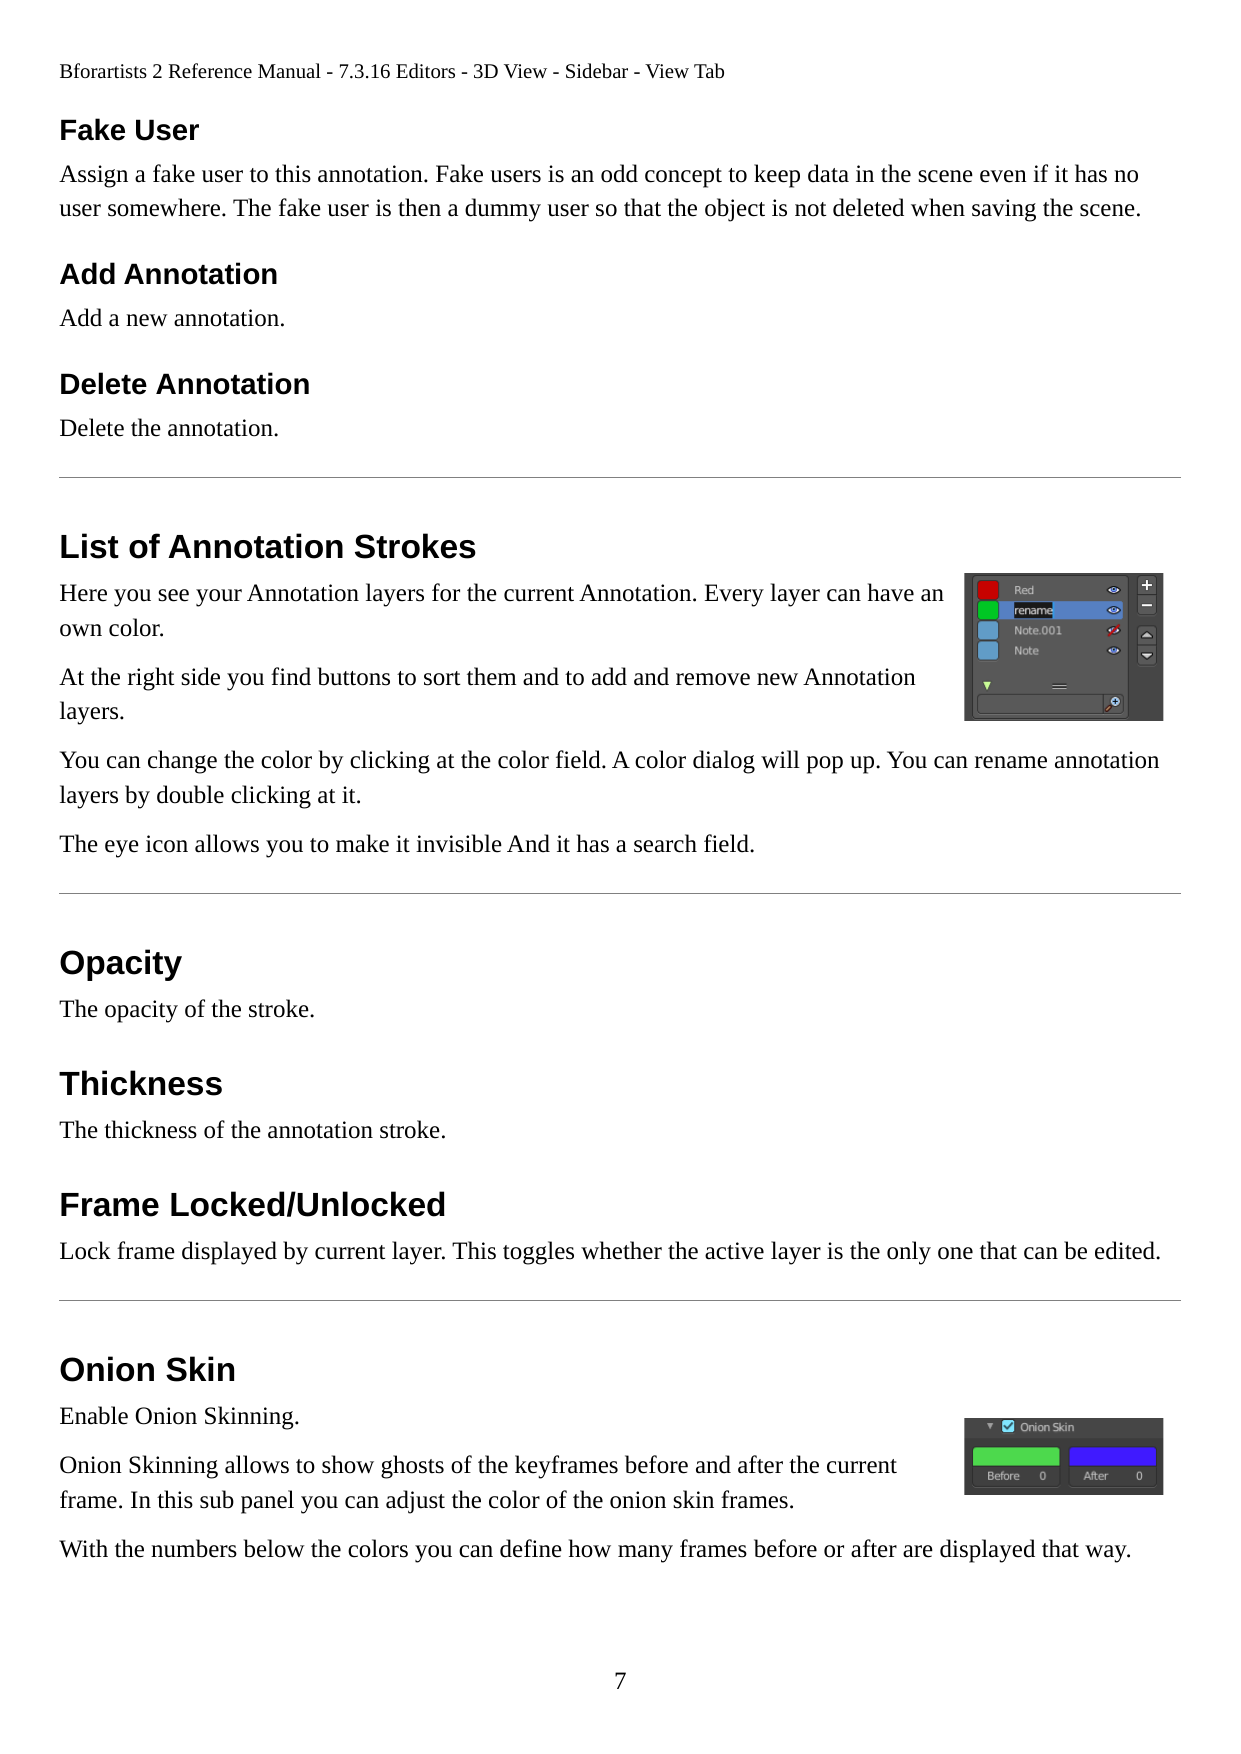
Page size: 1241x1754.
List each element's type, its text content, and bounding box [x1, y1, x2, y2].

text Add a new annotation. [59, 303, 1181, 332]
text Assign a fake user to this annotation. Fake users is an odd concept to keep data in the scene even if it has no user somewhere. The fake user is then a dummy user so that the object is not deleted when saving the scene. [59, 159, 1181, 222]
text With the numbers below the colors you can define how many frames before or after are displayed that way. [59, 1534, 1181, 1563]
subtitle Fake User [59, 113, 1181, 146]
text The eye icon allows you to make it invisible And it has a search field. [59, 829, 1181, 858]
picture [964, 1418, 1164, 1495]
subtitle Thickness [59, 1064, 1181, 1103]
text Here you see your Annotation layers for the current Annotation. Every layer can have an own color. [59, 578, 964, 642]
subtitle Delete Annotation [59, 367, 1181, 401]
picture [964, 573, 1164, 721]
text Delete the annotation. [59, 413, 1181, 442]
subtitle Onion Skin [59, 1350, 1181, 1389]
subtitle Frame Locked/Unlocked [59, 1185, 1181, 1224]
subtitle Opacity [59, 943, 1181, 982]
text The thickness of the annotation stroke. [59, 1115, 1181, 1144]
subtitle Add Annotation [59, 257, 1181, 291]
text You can change the color by clicking at the color field. A color dialog will pop up. You can rename annotation layers by double clicking at it. [59, 745, 1181, 809]
text The opacity of the stroke. [59, 994, 1181, 1023]
text Lock frame displayed by current layer. This toggles whether the active layer is the only one that can be edited. [59, 1236, 1181, 1265]
subtitle List of Annotation Strokes [59, 527, 1181, 566]
text Onion Skinning allows to show ghosts of the keyframes before and after the current frame. In this sub panel you can adjust the color of the onion skin frames. [59, 1451, 1181, 1514]
text At the right side you find buttons to sort them and to add and remove new Annotation layers. [59, 662, 1181, 725]
text Enable Onion Skinning. [59, 1401, 1181, 1430]
